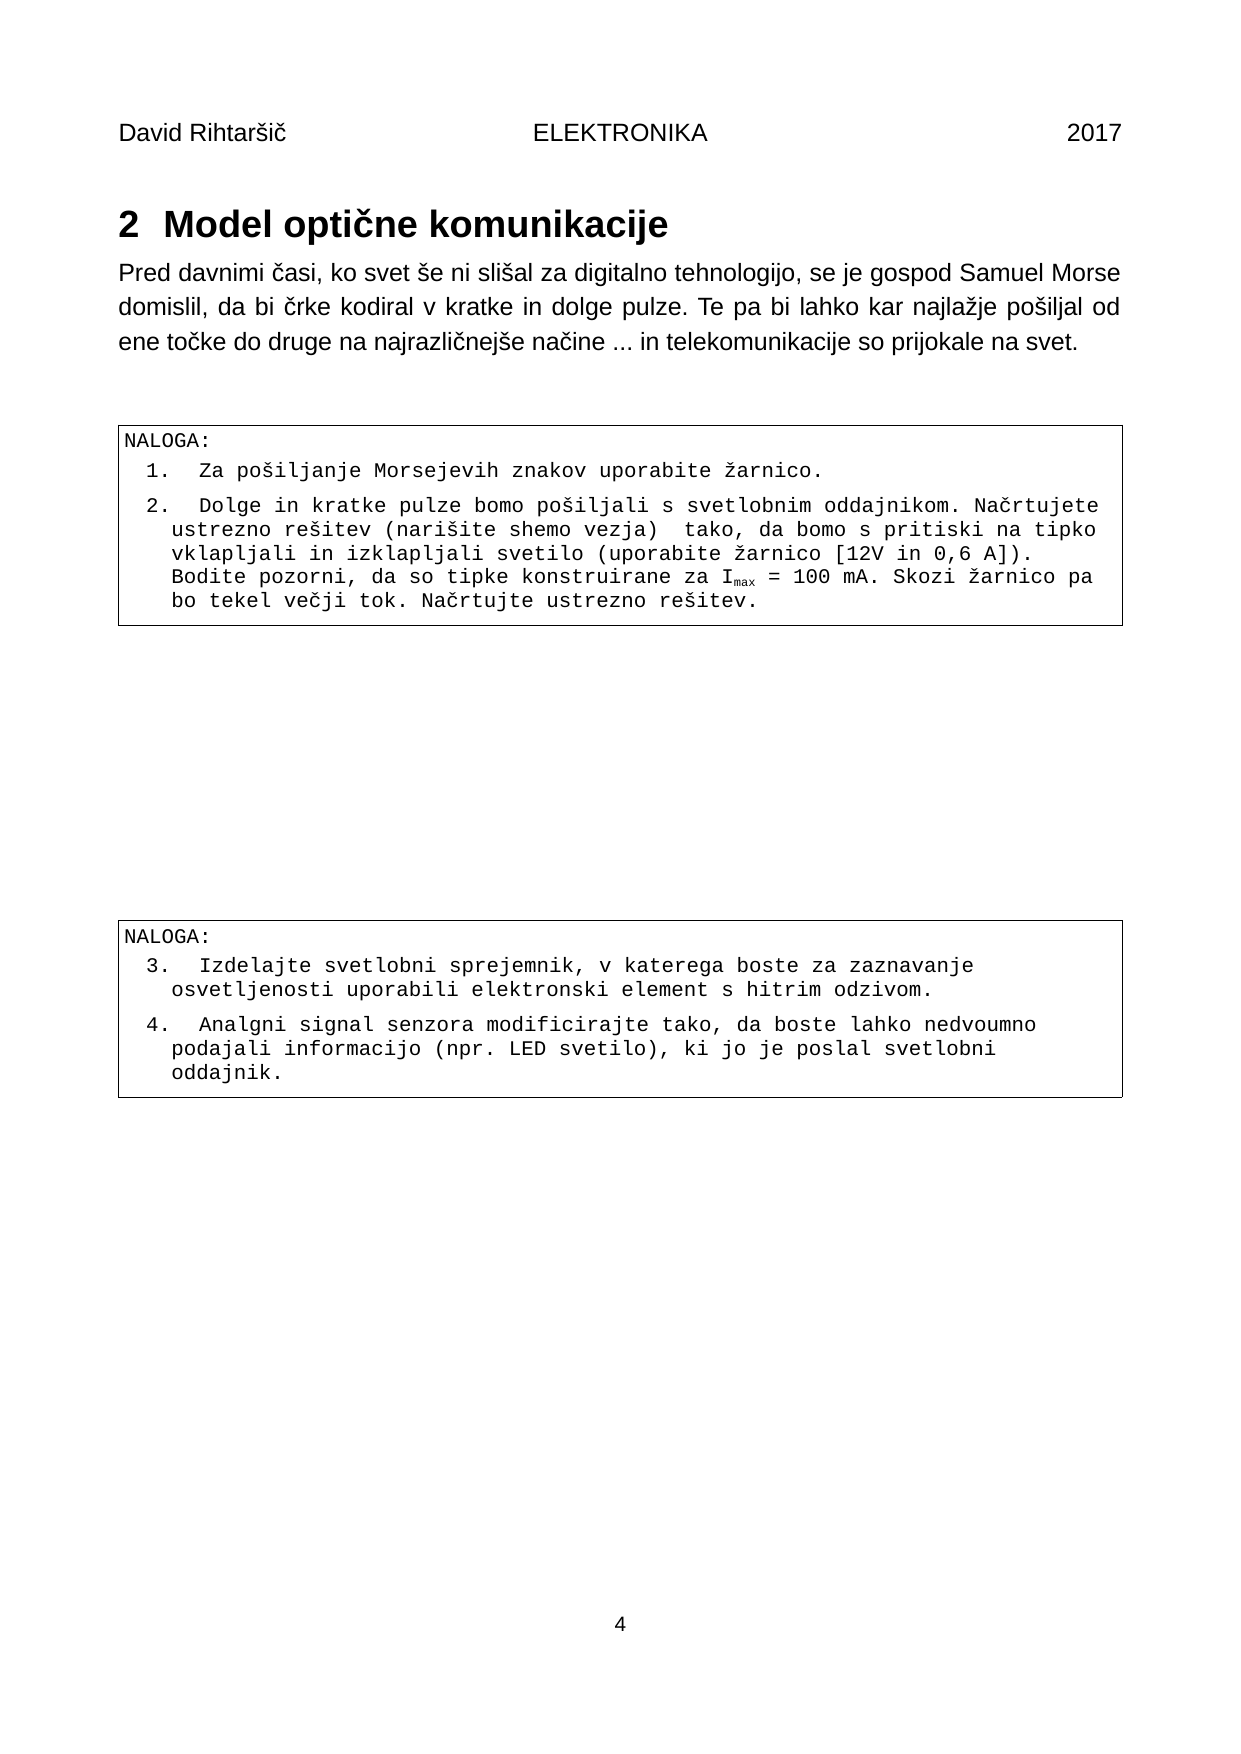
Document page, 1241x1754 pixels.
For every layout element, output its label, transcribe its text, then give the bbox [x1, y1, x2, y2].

table_header NALOGA: Izdelajte svetlobni sprejemnik, v katerega boste za zaznavanje osvetljenosti uporabili elektronski element s hitrim odzivom. Analgni signal senzora modificirajte tako, da boste lahko nedvoumno podajali informacijo (npr. LED svetilo), ki jo je poslal svetlobni oddajnik. [119, 921, 1122, 1097]
table_header NALOGA: Za pošiljanje Morsejevih znakov uporabite žarnico. Dolge in kratke pulze bomo pošiljali s svetlobnim oddajnikom. Načrtujete ustrezno rešitev (narišite shemo vezja) tako, da bomo s pritiski na tipko vklapljali in izklapljali svetilo (uporabite žarnico [12V in 0,6 A]). Bodite pozorni, da so tipke konstruirane za Imax = 100 mA. Skozi žarnico pa bo tekel večji tok. Načrtujte ustrezno rešitev. [119, 426, 1122, 625]
text Pred davnimi časi, ko svet še ni slišal za digitalno tehnologijo, se je gospod Samuel Morse domislil, da bi črke kodiral v kratke in dolge pulze. Te pa bi lahko kar najlažje pošiljal od ene točke do druge na najrazličnejše načine ... in telekomunikacije so prijokale na svet. [118, 257, 1122, 355]
subtitle Model optične komunikacije [118, 201, 1122, 245]
